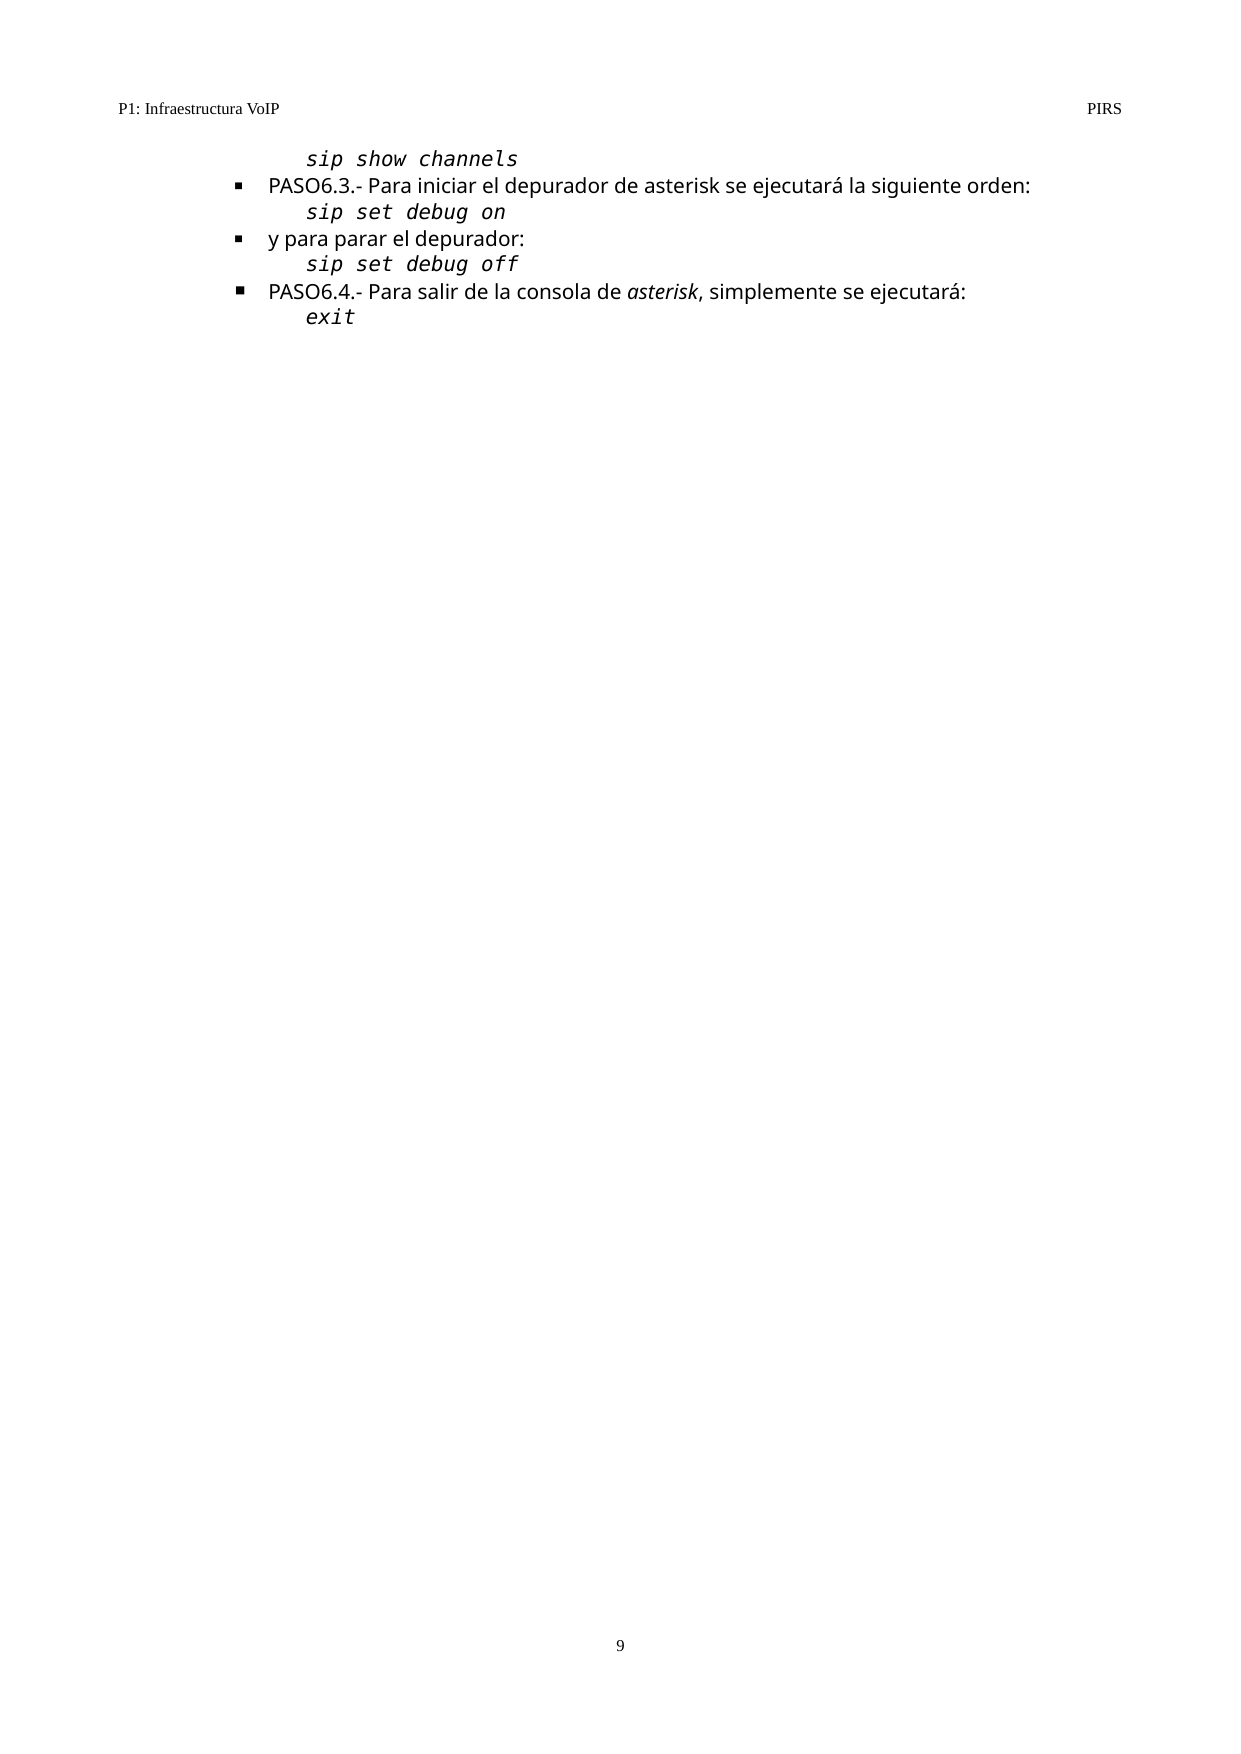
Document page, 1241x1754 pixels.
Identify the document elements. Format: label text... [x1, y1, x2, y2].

list sip show channels [268, 147, 1122, 171]
list sip set debug on [268, 200, 1122, 224]
list PASO6.3.- Para iniciar el depurador de asterisk se ejecutará la siguiente orden: [231, 171, 1122, 200]
list sip set debug off [268, 252, 1122, 277]
list PASO6.4.- Para salir de la consola de asterisk, simplemente se ejecutará: [231, 277, 1122, 305]
list y para parar el depurador: [231, 224, 1122, 252]
list exit [268, 305, 1122, 329]
